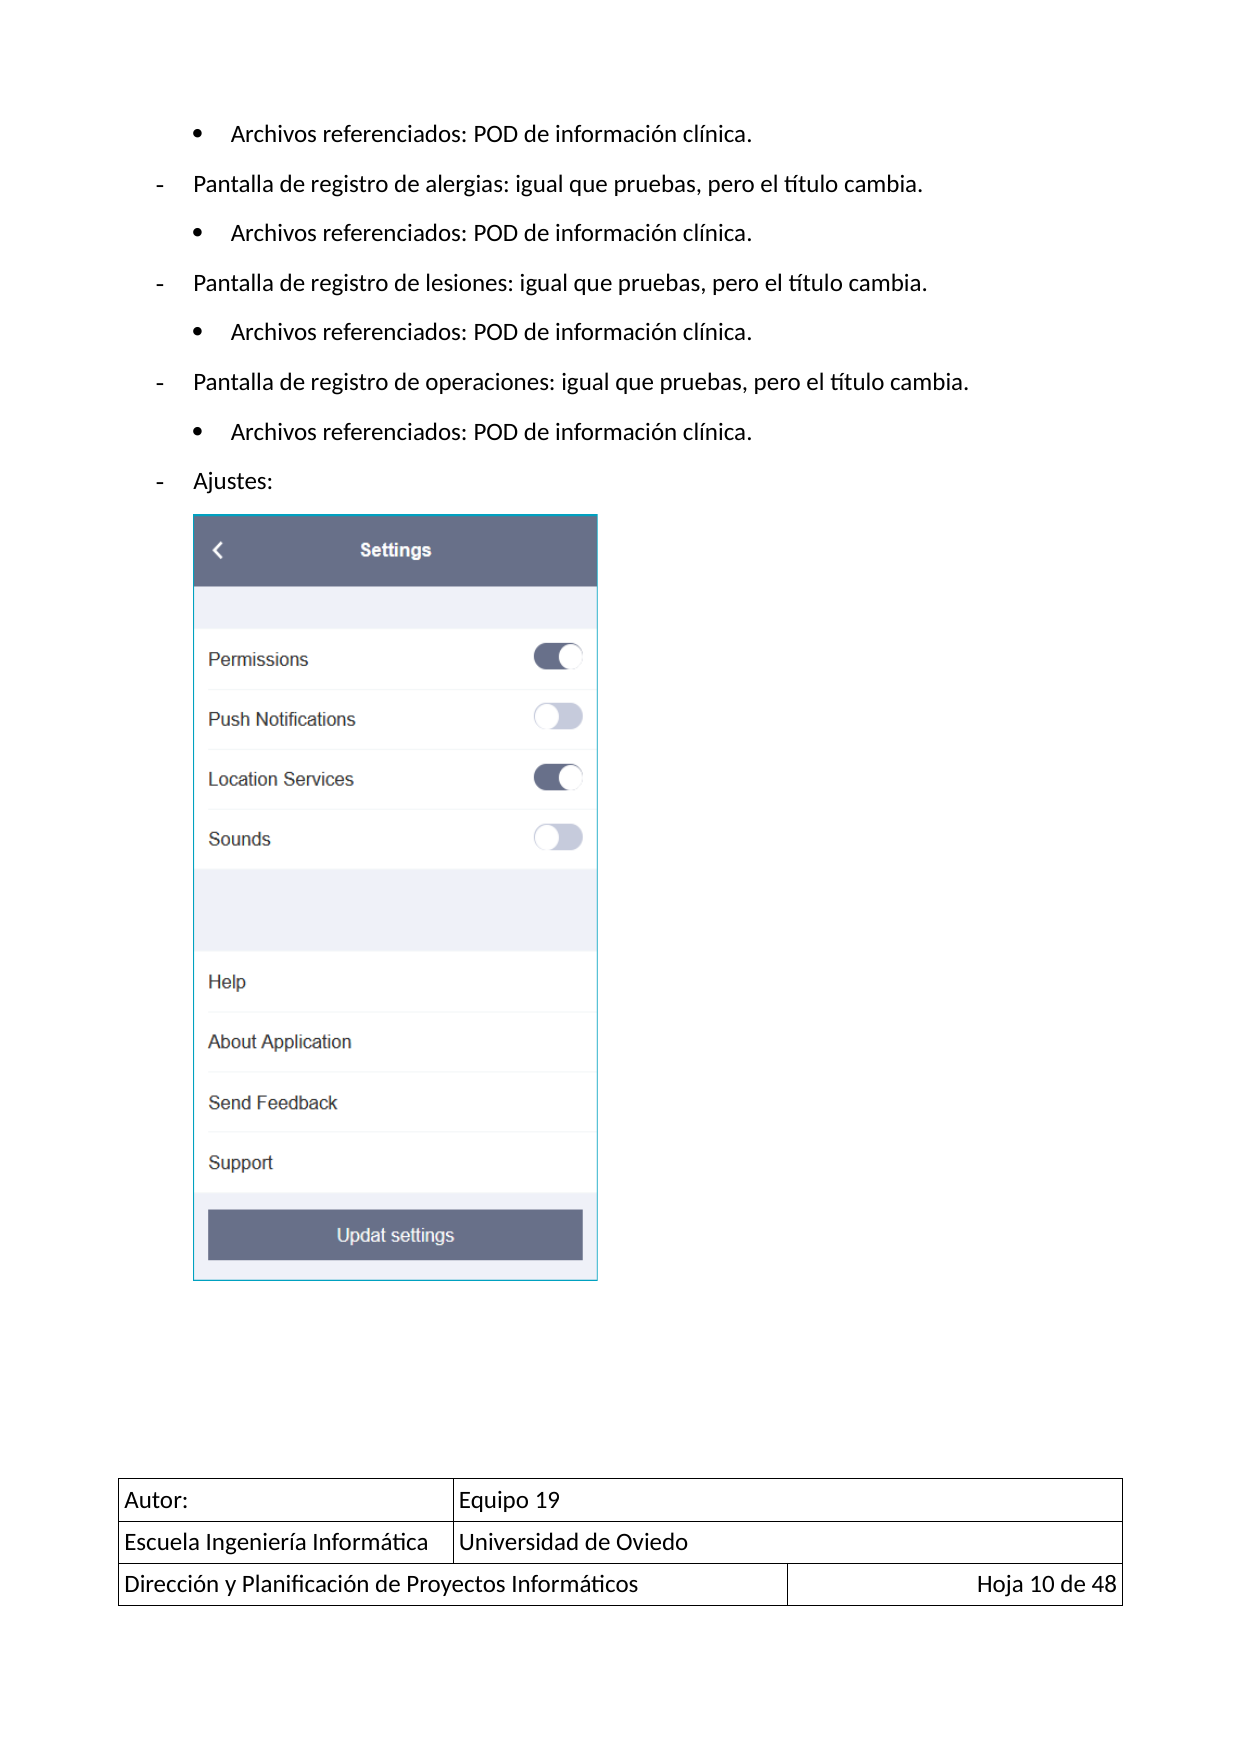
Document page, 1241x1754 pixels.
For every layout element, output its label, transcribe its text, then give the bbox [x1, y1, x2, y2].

list Archivos referenciados: POD de información clínica. [193, 316, 1122, 347]
picture [193, 514, 598, 1281]
list Pantalla de registro de lesiones: igual que pruebas, pero el título cambia. [156, 267, 1122, 297]
list Archivos referenciados: POD de información clínica. [193, 118, 1122, 149]
list Archivos referenciados: POD de información clínica. [193, 416, 1122, 446]
list Pantalla de registro de operaciones: igual que pruebas, pero el título cambia. [156, 366, 1122, 397]
list Archivos referenciados: POD de información clínica. [193, 217, 1122, 248]
list Pantalla de registro de alergias: igual que pruebas, pero el título cambia. [156, 168, 1122, 198]
list Ajustes: [156, 465, 1122, 496]
